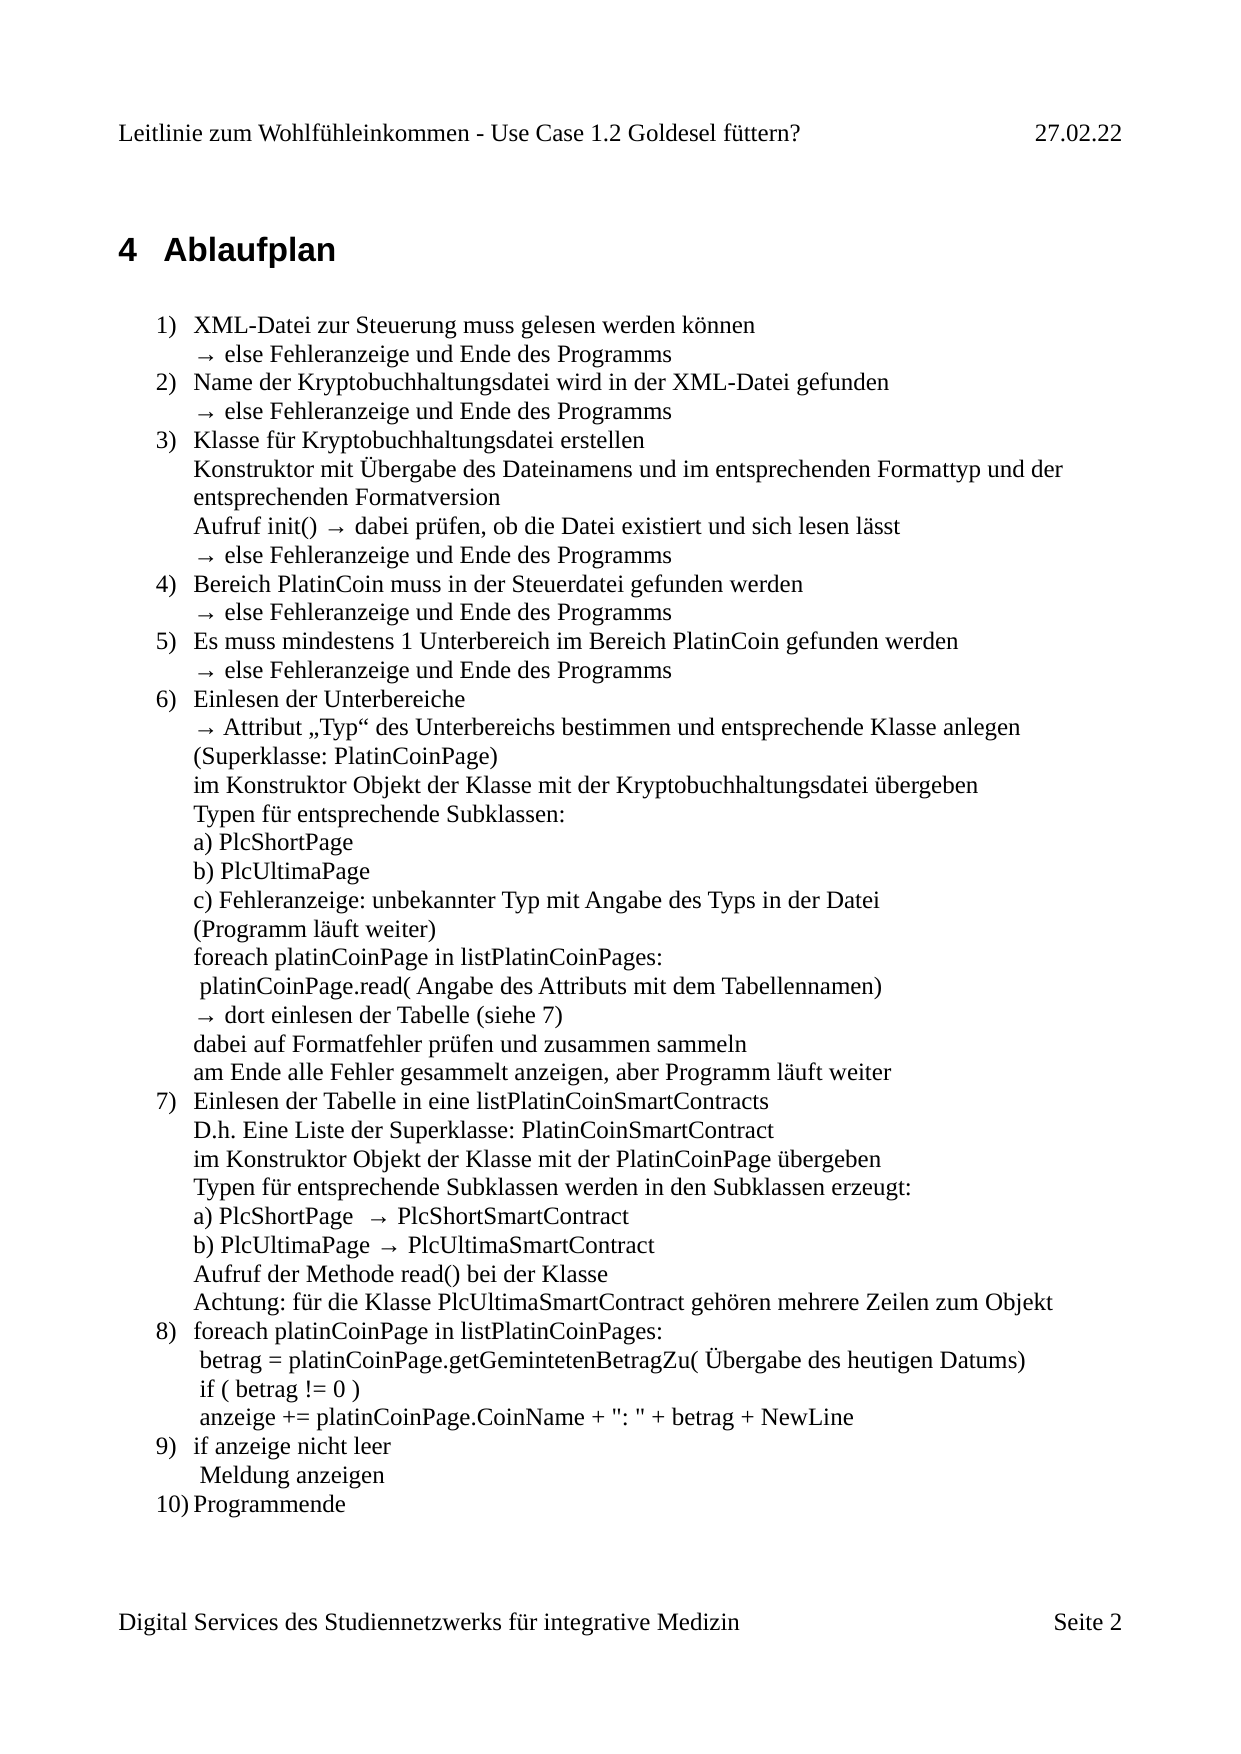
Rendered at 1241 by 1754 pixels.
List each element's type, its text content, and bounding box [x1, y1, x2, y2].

list if anzeige nicht leer Meldung anzeigen [156, 1431, 1122, 1489]
list Klasse für Kryptobuchhaltungsdatei erstellen Konstruktor mit Übergabe des Dateinamens und im entsprechenden Formattyp und der entsprechenden Formatversion Aufruf init() → dabei prüfen, ob die Datei existiert und sich lesen lässt → else Fehleranzeige und Ende des Programms [156, 425, 1122, 569]
list Programmende [156, 1489, 1122, 1517]
subtitle Ablaufplan [118, 230, 1122, 269]
list Es muss mindestens 1 Unterbereich im Bereich PlatinCoin gefunden werden → else Fehleranzeige und Ende des Programms [156, 626, 1122, 684]
list Bereich PlatinCoin muss in der Steuerdatei gefunden werden → else Fehleranzeige und Ende des Programms [156, 569, 1122, 626]
list XML-Datei zur Steuerung muss gelesen werden können → else Fehleranzeige und Ende des Programms [156, 310, 1122, 367]
list Einlesen der Tabelle in eine listPlatinCoinSmartContracts D.h. Eine Liste der Superklasse: PlatinCoinSmartContract im Konstruktor Objekt der Klasse mit der PlatinCoinPage übergeben Typen für entsprechende Subklassen werden in den Subklassen erzeugt: a) PlcShortPage → PlcShortSmartContract b) PlcUltimaPage → PlcUltimaSmartContract Aufruf der Methode read() bei der Klasse Achtung: für die Klasse PlcUltimaSmartContract gehören mehrere Zeilen zum Objekt [156, 1086, 1122, 1316]
list foreach platinCoinPage in listPlatinCoinPages: betrag = platinCoinPage.getGemintetenBetragZu( Übergabe des heutigen Datums) if ( betrag != 0 ) anzeige += platinCoinPage.CoinName + ": " + betrag + NewLine [156, 1316, 1122, 1431]
list Name der Kryptobuchhaltungsdatei wird in der XML-Datei gefunden → else Fehleranzeige und Ende des Programms [156, 367, 1122, 425]
list Einlesen der Unterbereiche → Attribut „Typ“ des Unterbereichs bestimmen und entsprechende Klasse anlegen (Superklasse: PlatinCoinPage) im Konstruktor Objekt der Klasse mit der Kryptobuchhaltungsdatei übergeben Typen für entsprechende Subklassen: a) PlcShortPage b) PlcUltimaPage c) Fehleranzeige: unbekannter Typ mit Angabe des Typs in der Datei (Programm läuft weiter) foreach platinCoinPage in listPlatinCoinPages: platinCoinPage.read( Angabe des Attributs mit dem Tabellennamen) → dort einlesen der Tabelle (siehe 7) dabei auf Formatfehler prüfen und zusammen sammeln am Ende alle Fehler gesammelt anzeigen, aber Programm läuft weiter [156, 684, 1122, 1086]
